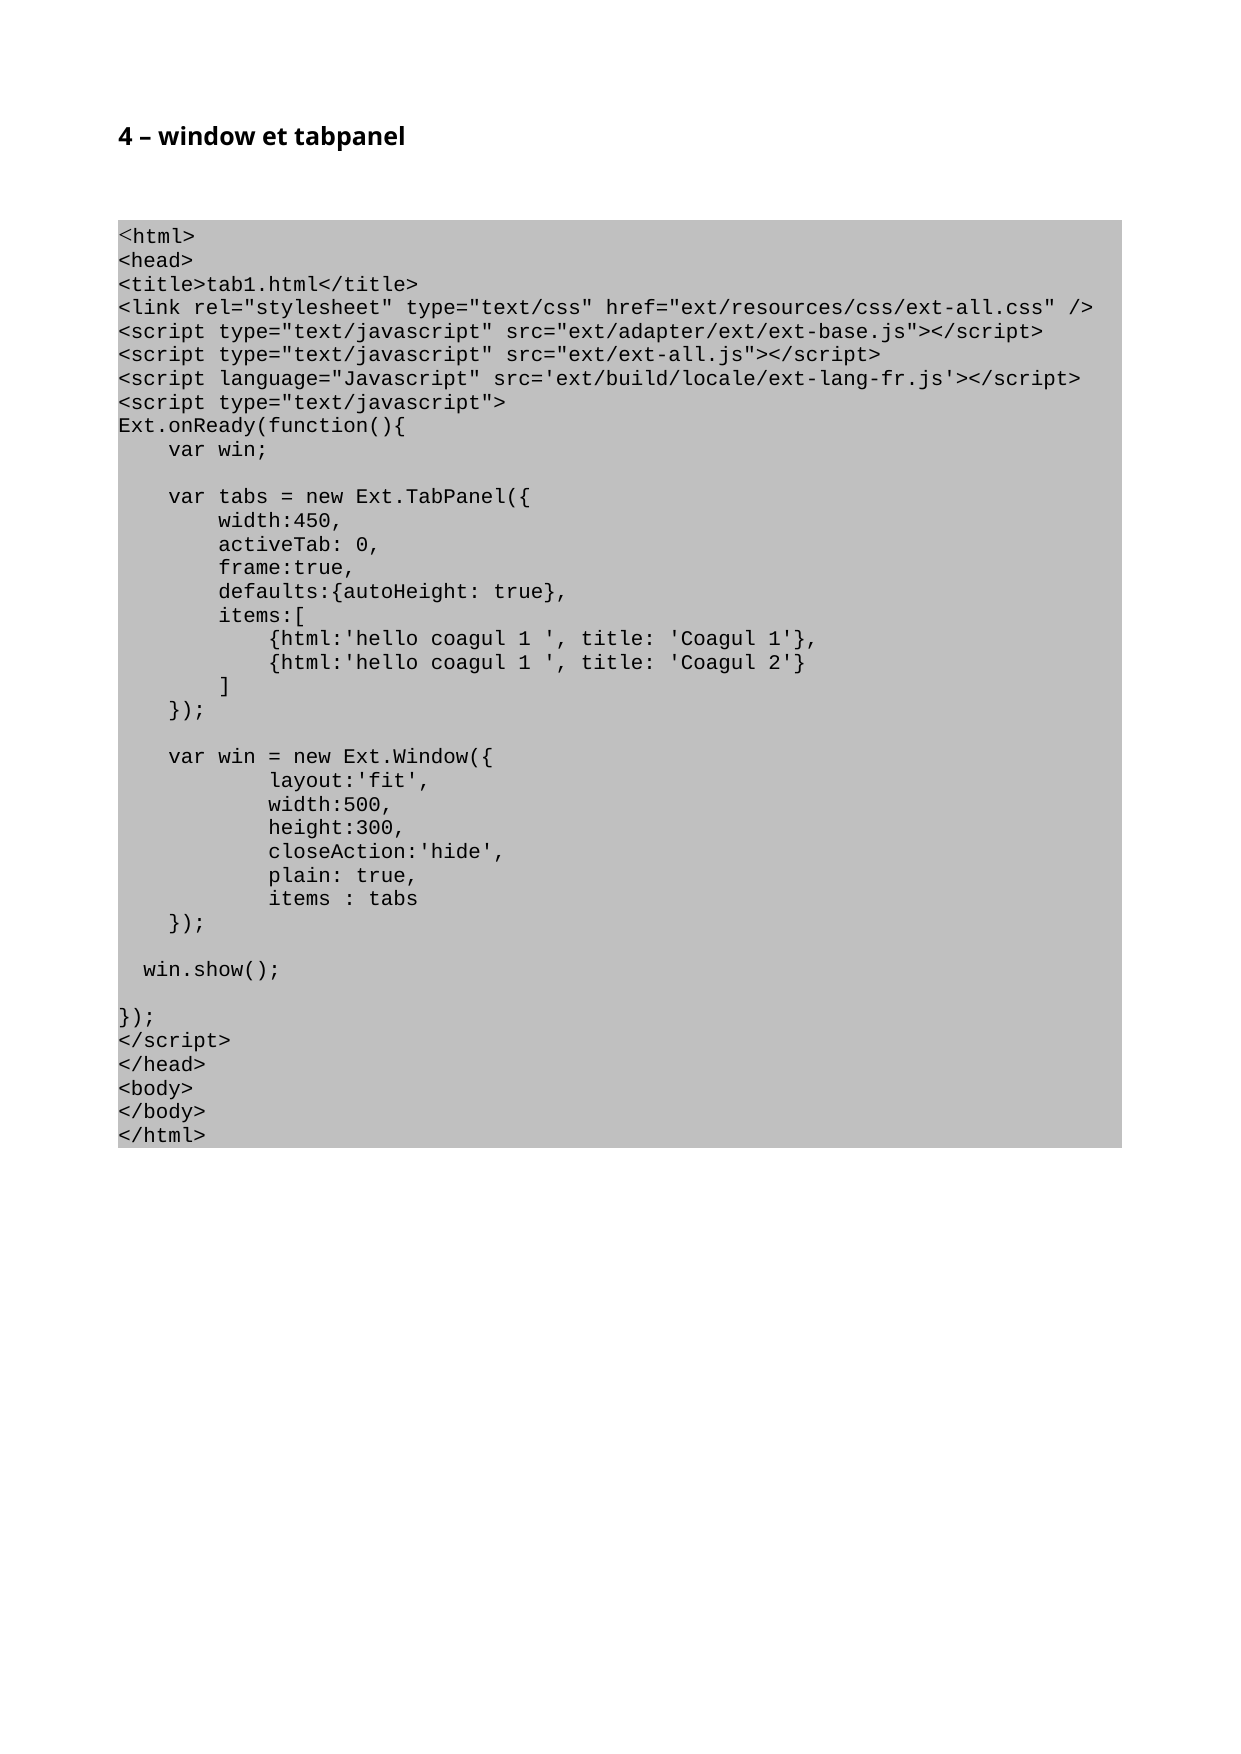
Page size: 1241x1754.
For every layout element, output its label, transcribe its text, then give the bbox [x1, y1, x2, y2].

text closeAction:'hide', [118, 841, 1122, 865]
text 4 – window et tabpanel [118, 118, 1122, 152]
text <title>tab1.html</title> [118, 273, 1122, 297]
text layout:'fit', [118, 770, 1122, 794]
text var tabs = new Ext.TabPanel({ [118, 486, 1122, 510]
text </script> [118, 1030, 1122, 1054]
text <body> [118, 1077, 1122, 1101]
text }); [118, 1007, 1122, 1030]
text items:[ [118, 604, 1122, 628]
text {html:'hello coagul 1 ', title: 'Coagul 1'}, [118, 628, 1122, 652]
text Ext.onReady(function(){ [118, 415, 1122, 439]
text frame:true, [118, 557, 1122, 581]
text win.show(); [118, 959, 1122, 983]
text defaults:{autoHeight: true}, [118, 581, 1122, 604]
text ] [118, 676, 1122, 699]
text <head> [118, 250, 1122, 273]
text items : tabs [118, 888, 1122, 912]
text height:300, [118, 817, 1122, 841]
text </head> [118, 1054, 1122, 1077]
text <script type="text/javascript"> [118, 392, 1122, 415]
text <html> [118, 220, 1122, 250]
text var win; [118, 439, 1122, 463]
text </body> [118, 1101, 1122, 1125]
text plain: true, [118, 865, 1122, 888]
text }); [118, 699, 1122, 723]
text <link rel="stylesheet" type="text/css" href="ext/resources/css/ext-all.css" /> [118, 297, 1122, 321]
text <script language="Javascript" src='ext/build/locale/ext-lang-fr.js'></script> [118, 368, 1122, 392]
text </html> [118, 1125, 1122, 1148]
text <script type="text/javascript" src="ext/ext-all.js"></script> [118, 344, 1122, 368]
text width:450, [118, 510, 1122, 534]
text <script type="text/javascript" src="ext/adapter/ext/ext-base.js"></script> [118, 321, 1122, 344]
text width:500, [118, 794, 1122, 817]
text var win = new Ext.Window({ [118, 746, 1122, 770]
text activeTab: 0, [118, 534, 1122, 557]
text }); [118, 912, 1122, 936]
text {html:'hello coagul 1 ', title: 'Coagul 2'} [118, 652, 1122, 676]
